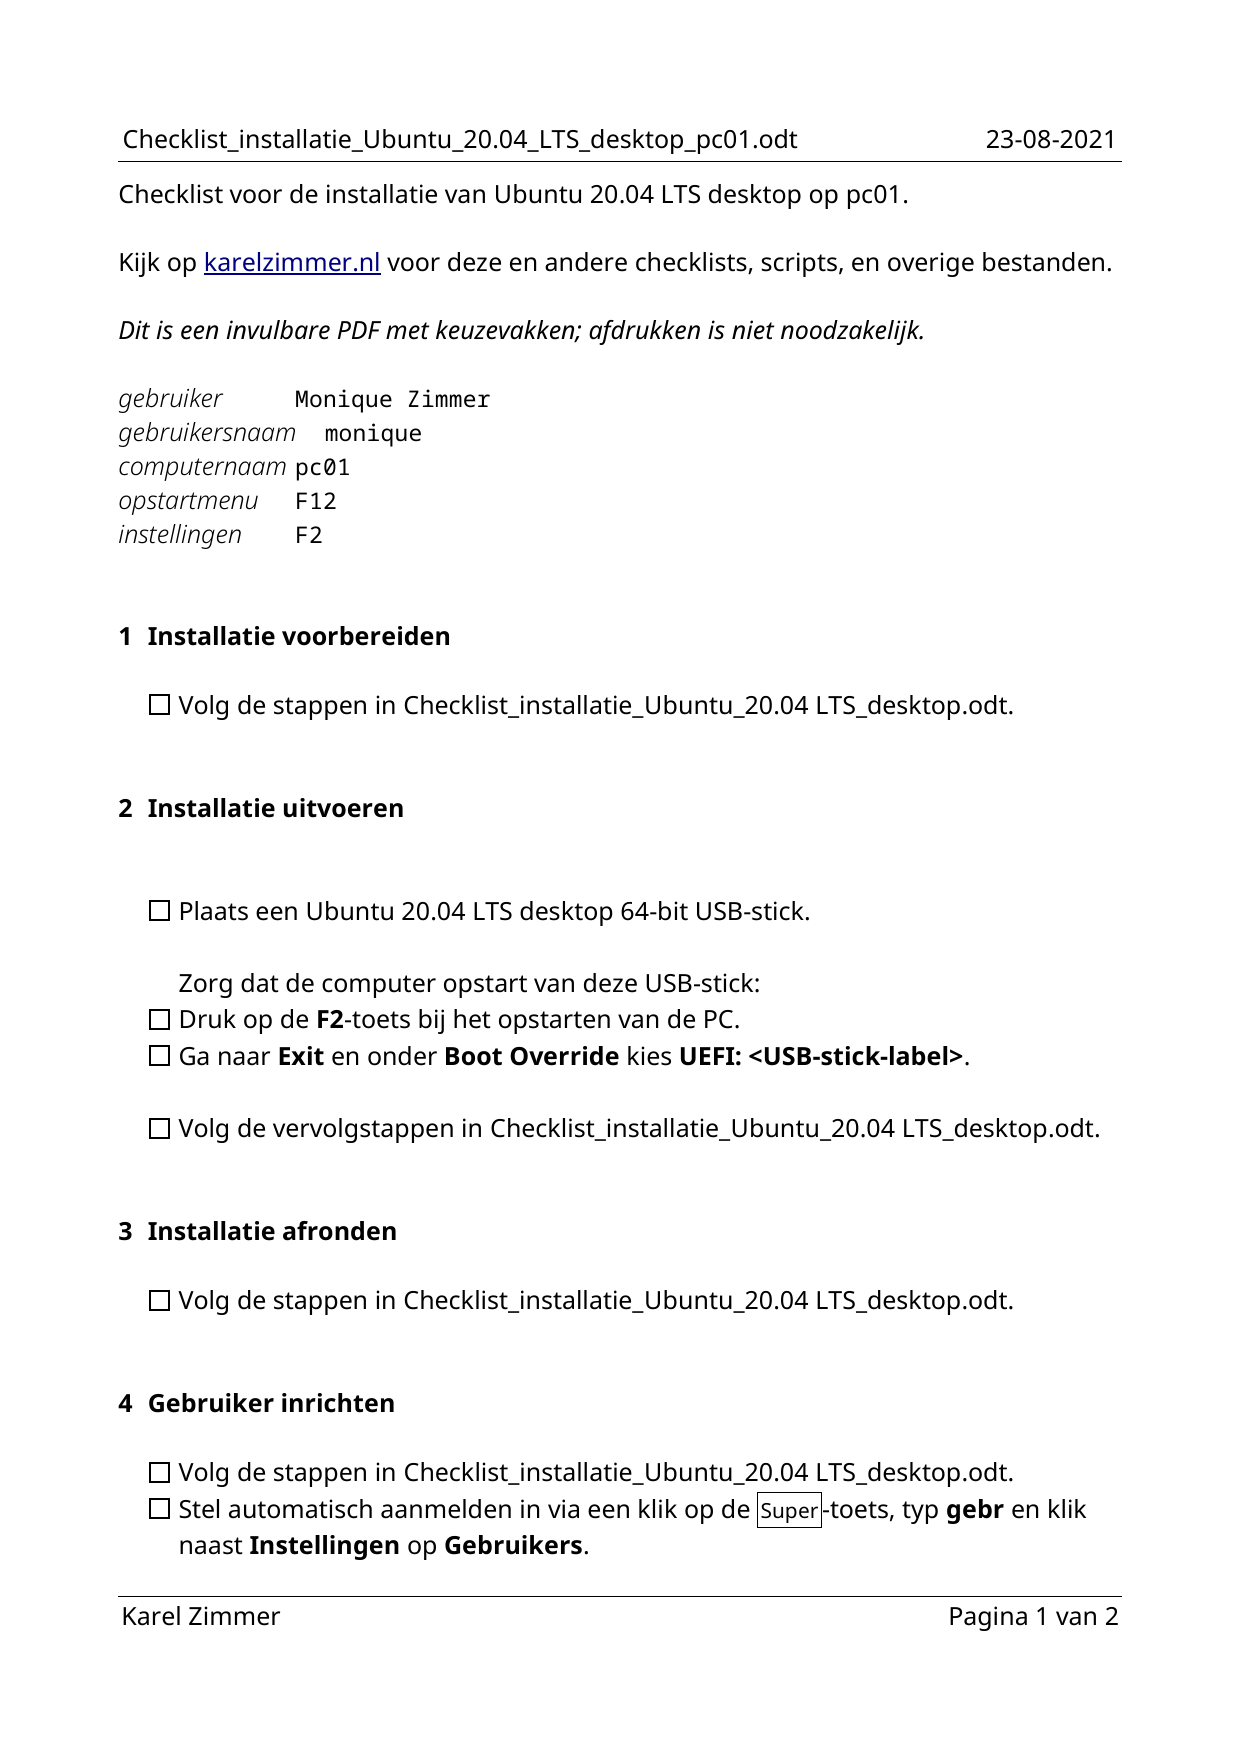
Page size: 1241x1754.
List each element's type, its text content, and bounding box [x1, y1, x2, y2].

table_cell [177, 1074, 1120, 1110]
text gebruikersnaam monique [118, 415, 1122, 449]
list Installatie voorbereiden [118, 618, 1122, 652]
table_cell [141, 965, 177, 1001]
text Dit is een invulbare PDF met keuzevakken; afdrukken is niet noodzakelijk. [118, 313, 1122, 347]
text Kijk op karelzimmer.nl voor deze en andere checklists, scripts, en overige bestanden. [118, 245, 1122, 279]
table_cell [141, 1001, 177, 1037]
table_header [141, 1454, 177, 1490]
table_header [141, 1282, 177, 1318]
table_header [141, 893, 177, 929]
text computernaam pc01 [118, 449, 1122, 483]
text instellingen F2 [118, 517, 1122, 551]
table_cell Ga naar Exit en onder Boot Override kies UEFI: <USB-stick-label>. [177, 1038, 1120, 1074]
text Checklist voor de installatie van Ubuntu 20.04 LTS desktop op pc01. [118, 177, 1122, 211]
table_cell [141, 1490, 177, 1563]
list opstartmenu F12 [118, 483, 1122, 517]
table_cell Zorg dat de computer opstart van deze USB-stick: [177, 965, 1120, 1001]
table_header Plaats een Ubuntu 20.04 LTS desktop 64-bit USB-stick. [177, 893, 1120, 929]
list Gebruiker inrichten [118, 1386, 1122, 1454]
table_cell Druk op de F2-toets bij het opstarten van de PC. [177, 1001, 1120, 1037]
table_header [141, 686, 177, 723]
list Installatie afronden [118, 1214, 1122, 1248]
table_cell Stel automatisch aanmelden in via een klik op de Super-toets, typ gebr en klik naast Instellingen op Gebruikers. [177, 1490, 1121, 1563]
table_cell Volg de vervolgstappen in Checklist_installatie_Ubuntu_20.04 LTS_desktop.odt. [177, 1110, 1120, 1146]
table_cell [141, 1110, 177, 1146]
table_header Volg de stappen in Checklist_installatie_Ubuntu_20.04 LTS_desktop.odt. [177, 1282, 1120, 1318]
table_cell [141, 1038, 177, 1074]
text gebruiker Monique Zimmer [118, 381, 1122, 415]
table_cell [141, 929, 177, 965]
table_cell [177, 929, 1120, 965]
list Installatie uitvoeren [118, 791, 1122, 824]
table_cell [141, 1074, 177, 1110]
table_header Volg de stappen in Checklist_installatie_Ubuntu_20.04 LTS_desktop.odt. [177, 686, 1120, 723]
table_header Volg de stappen in Checklist_installatie_Ubuntu_20.04 LTS_desktop.odt. [177, 1454, 1121, 1490]
